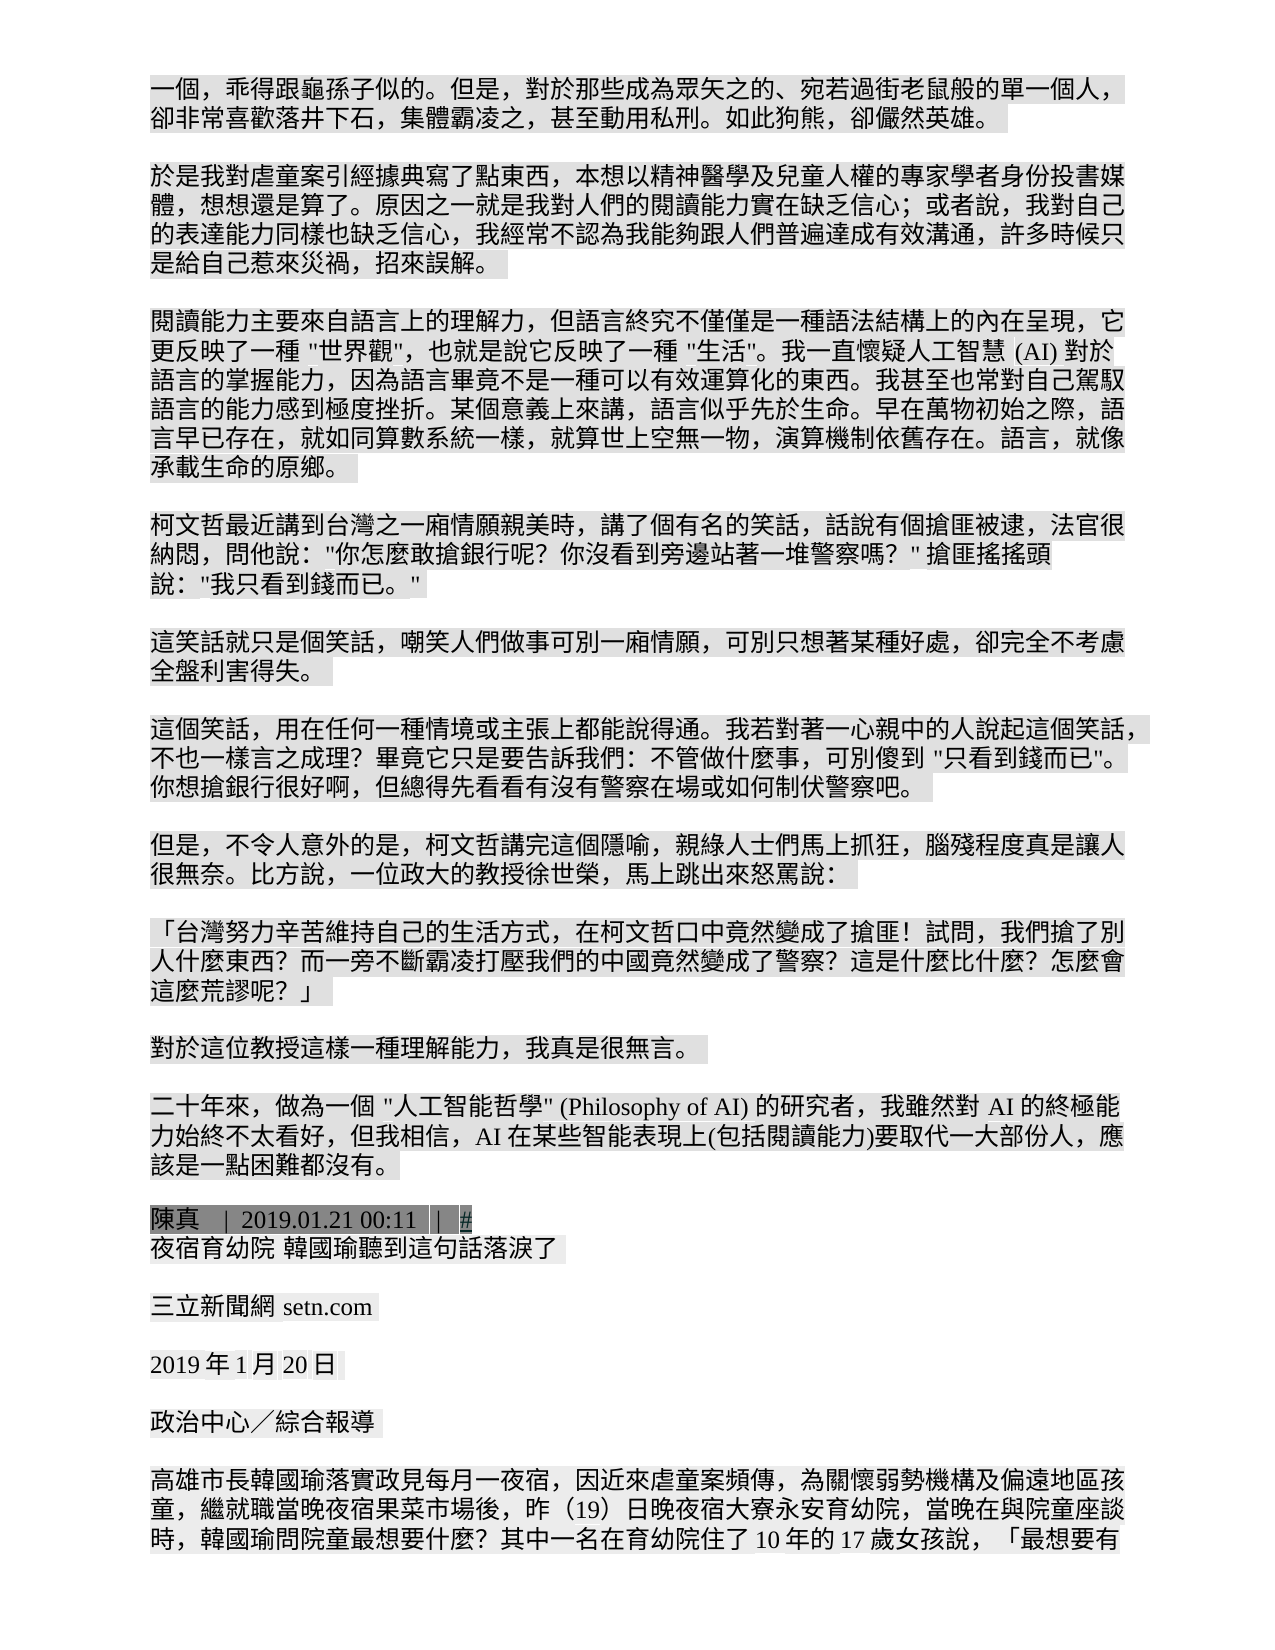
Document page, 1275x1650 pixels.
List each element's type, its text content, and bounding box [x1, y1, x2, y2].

text 陳真 | 2019.01.21 00:11 | # [150, 1205, 1125, 1234]
text 夜宿育幼院 韓國瑜聽到這句話落淚了 三立新聞網 setn.com 2019年1月20日 政治中心／綜合報導 高雄市長韓國瑜落實政見每月一夜宿，因近來虐童案頻傳，為關懷弱勢機構及偏遠地區孩童，繼就職當晚夜宿果菜市場後，昨（19）日晚夜宿大寮永安育幼院，當晚在與院童座談時，韓國瑜問院童最想要什麼？其中一名在育幼院住了10年的17歲女孩說，「最想要有 [150, 1234, 1125, 1554]
text 頭一次講柯文哲的好話，有點不習慣。不過，我主要想說的不是政治，而是閱讀能力。 為了迎合人們的閱讀能力，我常把文字寫成兩種版本，一種私藏，一種公諸於世。有些時候，甚至只能寫了放著自己看，根本不敢公開。 比方說，最近台灣發生幾件虐童案，黑心媒體例如蘋果日報，以頭版整個版面大肆炒作，極盡聳動造謠之能事。另一方面，台灣人有著一種 "一窩蜂捏軟柿子" 的所謂 "正義" 傾向：真正的殺人越貨魚肉鄉民之人與事 (例如黑道治國或黑幫姦殺擄掠)，大家平常屁都不敢放一個，乖得跟龜孫子似的。但是，對於那些成為眾矢之的、宛若過街老鼠般的單一個人，卻非常喜歡落井下石，集體霸凌之，甚至動用私刑。如此狗熊，卻儼然英雄。 於是我對虐童案引經據典寫了點東西，本想以精神醫學及兒童人權的專家學者身份投書媒體，想想還是算了。原因之一就是我對人們的閱讀能力實在缺乏信心；或者說，我對自己的表達能力同樣也缺乏信心，我經常不認為我能夠跟人們普遍達成有效溝通，許多時候只是給自己惹來災禍，招來誤解。 閱讀能力主要來自語言上的理解力，但語言終究不僅僅是一種語法結構上的內在呈現，它更反映了一種 "世界觀"，也就是說它反映了一種 "生活"。我一直懷疑人工智慧 (AI) 對於語言的掌握能力，因為語言畢竟不是一種可以有效運算化的東西。我甚至也常對自己駕馭語言的能力感到極度挫折。某個意義上來講，語言似乎先於生命。早在萬物初始之際，語言早已存在，就如同算數系統一樣，就算世上空無一物，演算機制依舊存在。語言，就像承載生命的原鄉。 柯文哲最近講到台灣之一廂情願親美時，講了個有名的笑話，話說有個搶匪被逮，法官很納悶，問他說："你怎麼敢搶銀行呢？你沒看到旁邊站著一堆警察嗎？" 搶匪搖搖頭說："我只看到錢而已。" 這笑話就只是個笑話，嘲笑人們做事可別一廂情願，可別只想著某種好處，卻完全不考慮全盤利害得失。 這個笑話，用在任何一種情境或主張上都能說得通。我若對著一心親中的人說起這個笑話，不也一樣言之成理？畢竟它只是要告訴我們：不管做什麼事，可別傻到 "只看到錢而已"。你想搶銀行很好啊，但總得先看看有沒有警察在場或如何制伏警察吧。 但是，不令人意外的是，柯文哲講完這個隱喻，親綠人士們馬上抓狂，腦殘程度真是讓人很無奈。比方說，一位政大的教授徐世榮，馬上跳出來怒罵說： 「台灣努力辛苦維持自己的生活方式，在柯文哲口中竟然變成了搶匪！試問，我們搶了別人什麼東西？而一旁不斷霸凌打壓我們的中國竟然變成了警察？這是什麼比什麼？怎麼會這麼荒謬呢？」 對於這位教授這樣一種理解能力，我真是很無言。 二十年來，做為一個 "人工智能哲學" (Philosophy of AI) 的研究者，我雖然對 AI 的終極能力始終不太看好，但我相信，AI 在某些智能表現上(包括閱讀能力)要取代一大部份人，應該是一點困難都沒有。 [150, 75, 1125, 1180]
